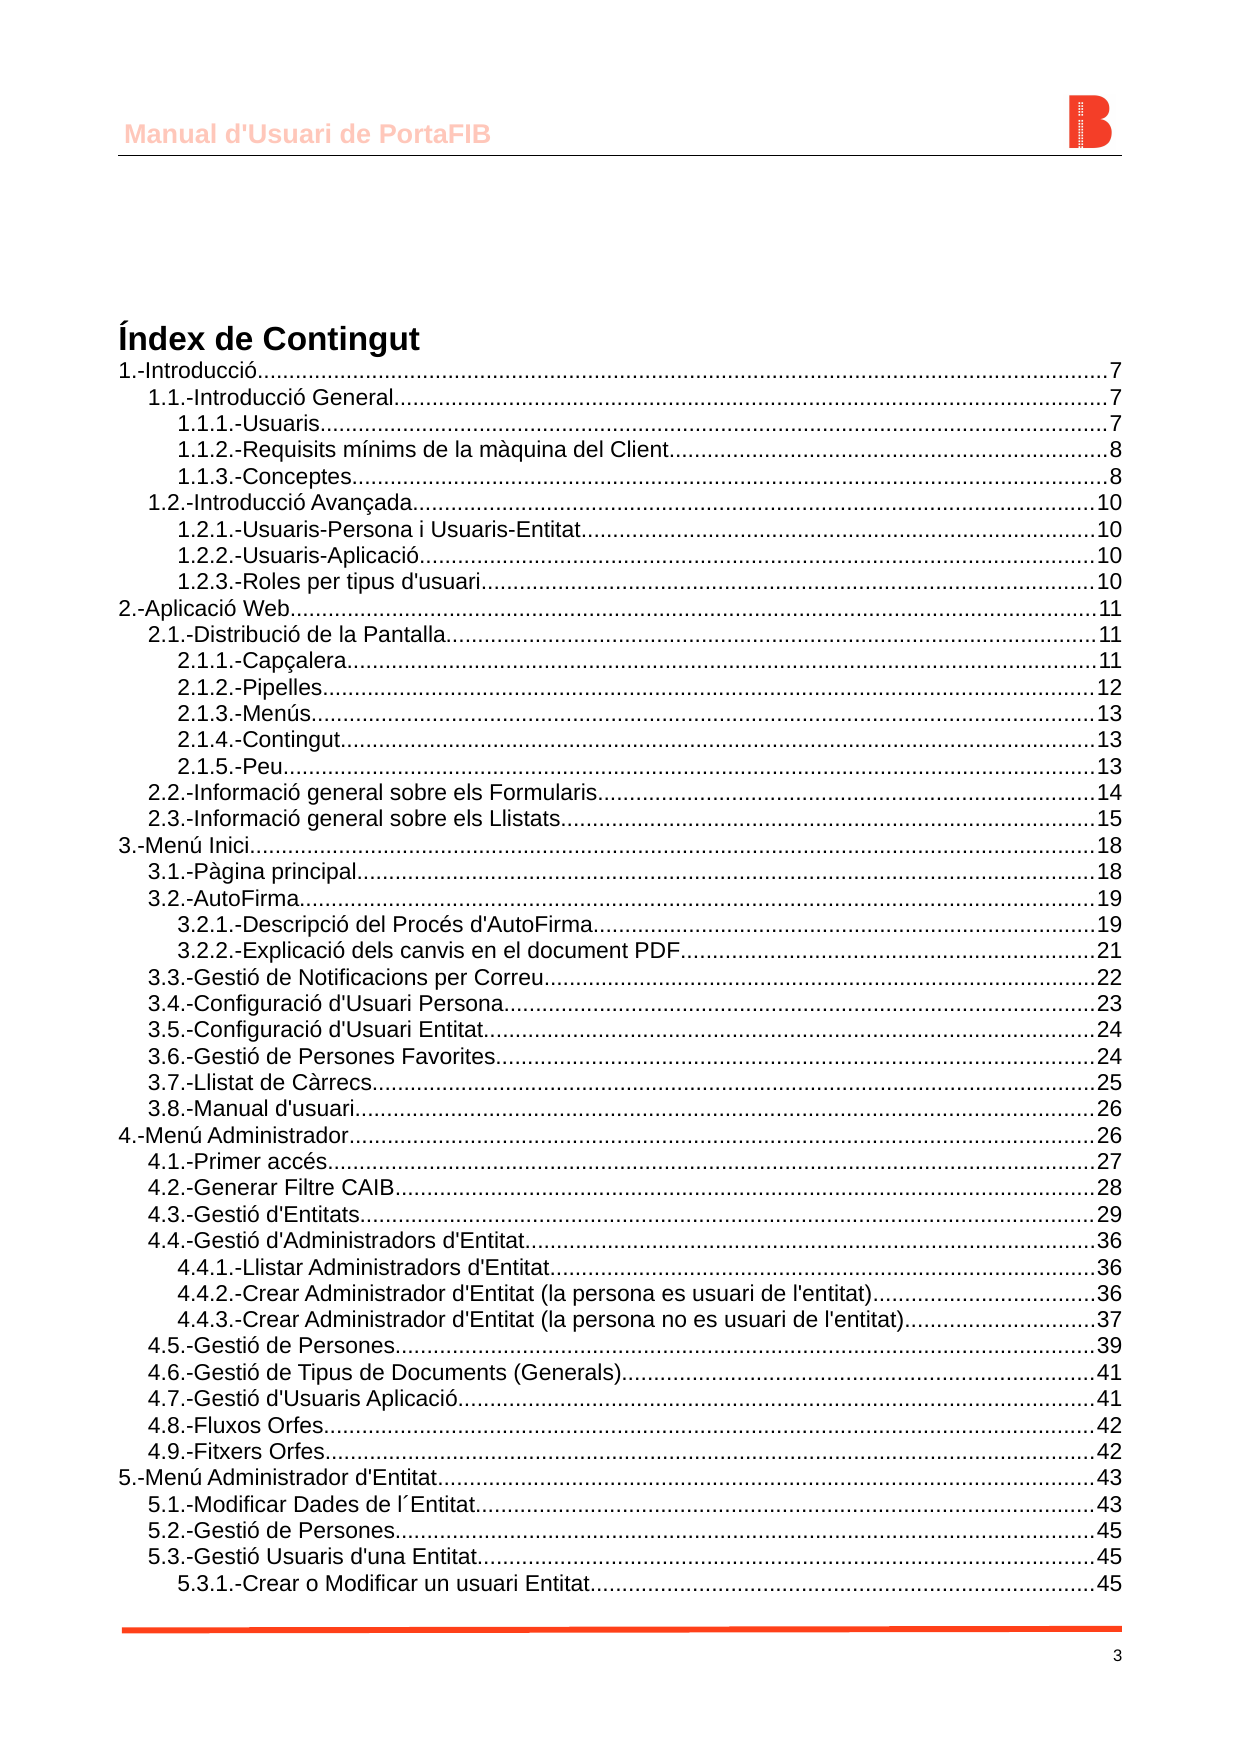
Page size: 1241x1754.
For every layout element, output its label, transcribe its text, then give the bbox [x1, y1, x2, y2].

text 2.1.5.-Peu 13 [177, 753, 1122, 779]
text 3.7.-Llistat de Càrrecs 25 [148, 1069, 1122, 1095]
text 2.1.-Distribució de la Pantalla 11 [148, 621, 1122, 647]
text 3.2.2.-Explicació dels canvis en el document PDF 21 [177, 937, 1122, 963]
text 5.2.-Gestió de Persones 45 [148, 1517, 1122, 1543]
text 1.1.-Introducció General 7 [148, 384, 1122, 410]
text 4.4.-Gestió d'Administradors d'Entitat 36 [148, 1227, 1122, 1253]
text 1.1.2.-Requisits mínims de la màquina del Client 8 [177, 436, 1122, 463]
text 2.-Aplicació Web 11 [118, 594, 1122, 621]
text 2.3.-Informació general sobre els Llistats 15 [148, 805, 1122, 832]
text 3.8.-Manual d'usuari 26 [148, 1095, 1122, 1122]
subtitle Índex de Contingut [118, 319, 1122, 357]
picture [1063, 94, 1117, 150]
text 3.3.-Gestió de Notificacions per Correu 22 [148, 963, 1122, 990]
text 3.2.1.-Descripció del Procés d'AutoFirma 19 [177, 911, 1122, 937]
text 4.7.-Gestió d'Usuaris Aplicació 41 [148, 1385, 1122, 1412]
text 3.1.-Pàgina principal 18 [148, 858, 1122, 884]
text 3.-Menú Inici 18 [118, 832, 1122, 858]
text 4.5.-Gestió de Persones 39 [148, 1332, 1122, 1359]
text 4.2.-Generar Filtre CAIB 28 [148, 1174, 1122, 1201]
text 2.1.2.-Pipelles 12 [177, 674, 1122, 700]
text 3.2.-AutoFirma 19 [148, 884, 1122, 911]
text 1.2.3.-Roles per tipus d'usuari 10 [177, 568, 1122, 594]
text 5.3.1.-Crear o Modificar un usuari Entitat 45 [177, 1570, 1122, 1596]
text 4.1.-Primer accés 27 [148, 1148, 1122, 1174]
text 1.2.1.-Usuaris-Persona i Usuaris-Entitat 10 [177, 516, 1122, 542]
text 5.-Menú Administrador d'Entitat 43 [118, 1464, 1122, 1491]
text 4.4.3.-Crear Administrador d'Entitat (la persona no es usuari de l'entitat) 37 [177, 1306, 1122, 1332]
text 4.-Menú Administrador 26 [118, 1122, 1122, 1148]
text 4.4.2.-Crear Administrador d'Entitat (la persona es usuari de l'entitat) 36 [177, 1280, 1122, 1306]
text 1.1.1.-Usuaris 7 [177, 410, 1122, 436]
text 2.1.3.-Menús 13 [177, 700, 1122, 726]
text 4.8.-Fluxos Orfes 42 [148, 1412, 1122, 1438]
text 1.2.-Introducció Avançada 10 [148, 489, 1122, 516]
text 4.6.-Gestió de Tipus de Documents (Generals) 41 [148, 1359, 1122, 1385]
text 2.1.4.-Contingut 13 [177, 726, 1122, 753]
text 1.-Introducció 7 [118, 357, 1122, 384]
text 5.3.-Gestió Usuaris d'una Entitat 45 [148, 1543, 1122, 1570]
text 1.2.2.-Usuaris-Aplicació 10 [177, 542, 1122, 568]
text 4.9.-Fitxers Orfes 42 [148, 1438, 1122, 1464]
text 3.6.-Gestió de Persones Favorites 24 [148, 1043, 1122, 1069]
text 3.4.-Configuració d'Usuari Persona 23 [148, 990, 1122, 1016]
text 2.2.-Informació general sobre els Formularis 14 [148, 779, 1122, 805]
text 3.5.-Configuració d'Usuari Entitat 24 [148, 1016, 1122, 1043]
text 4.3.-Gestió d'Entitats 29 [148, 1201, 1122, 1227]
text 1.1.3.-Conceptes 8 [177, 463, 1122, 489]
text 4.4.1.-Llistar Administradors d'Entitat 36 [177, 1253, 1122, 1280]
text 5.1.-Modificar Dades de l´Entitat 43 [148, 1491, 1122, 1517]
text 2.1.1.-Capçalera 11 [177, 647, 1122, 674]
